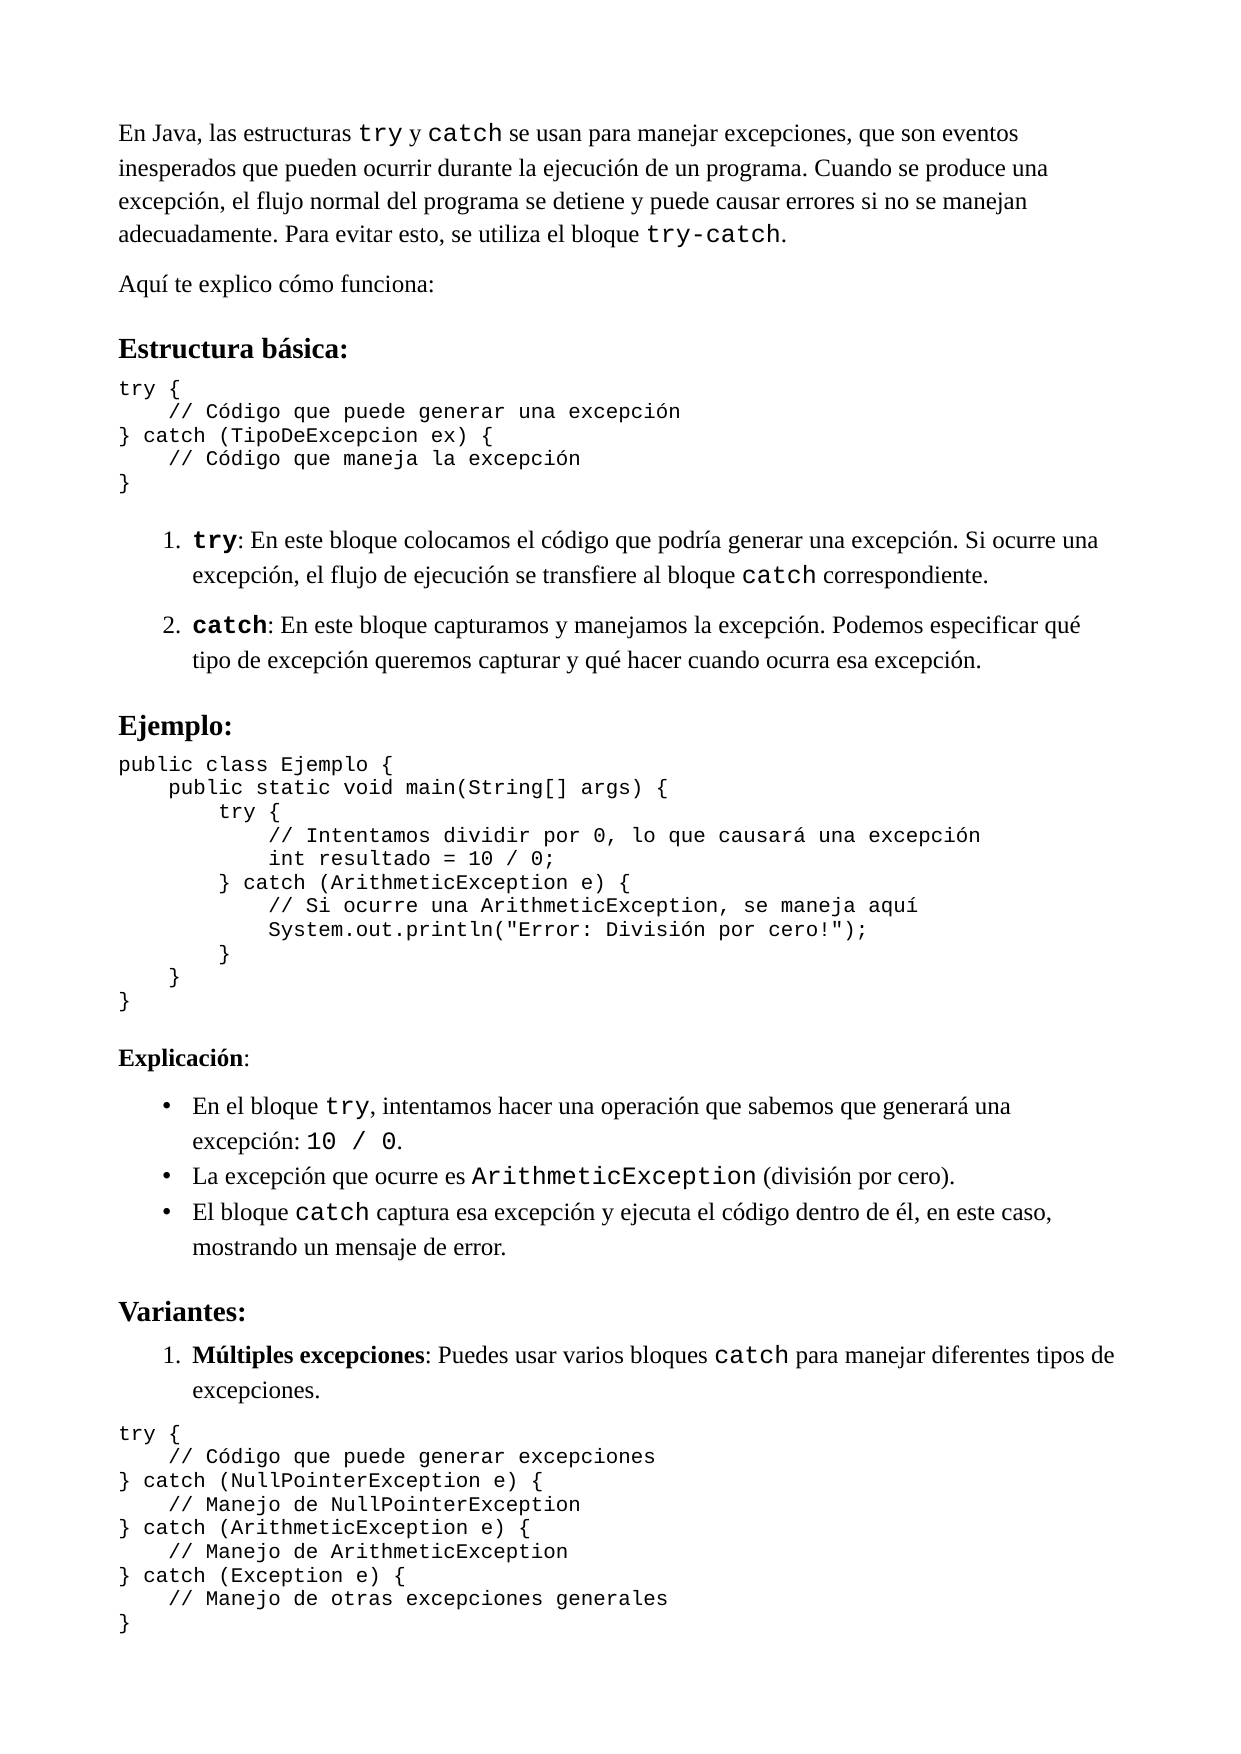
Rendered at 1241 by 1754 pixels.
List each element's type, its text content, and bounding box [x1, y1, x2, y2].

text // Si ocurre una ArithmeticException, se maneja aquí [118, 896, 1122, 919]
text int resultado = 10 / 0; [118, 848, 1122, 872]
text } catch (NullPointerException e) { [118, 1470, 1122, 1494]
text } catch (TipoDeExcepcion ex) { [118, 425, 1122, 448]
text System.out.println("Error: División por cero!"); [118, 919, 1122, 943]
text } [118, 1612, 1122, 1636]
subtitle Estructura básica: [118, 331, 1122, 365]
text } [118, 990, 1122, 1014]
text } [118, 472, 1122, 496]
text } [118, 943, 1122, 966]
list En el bloque try, intentamos hacer una operación que sabemos que generará una excepción: 10 / 0. [162, 1091, 1122, 1157]
text // Código que puede generar una excepción [118, 401, 1122, 425]
list El bloque catch captura esa excepción y ejecuta el código dentro de él, en este caso, mostrando un mensaje de error. [162, 1197, 1122, 1261]
list Múltiples excepciones: Puedes usar varios bloques catch para manejar diferentes tipos de excepciones. [162, 1340, 1122, 1404]
text // Manejo de otras excepciones generales [118, 1588, 1122, 1612]
text // Intentamos dividir por 0, lo que causará una excepción [118, 824, 1122, 848]
text // Manejo de ArithmeticException [118, 1541, 1122, 1565]
list try: En este bloque colocamos el código que podría generar una excepción. Si ocurre una excepción, el flujo de ejecución se transfiere al bloque catch correspondiente. [162, 525, 1122, 591]
text Explicación: [118, 1043, 1122, 1072]
text public static void main(String[] args) { [118, 777, 1122, 801]
text } catch (ArithmeticException e) { [118, 872, 1122, 896]
text } catch (Exception e) { [118, 1565, 1122, 1588]
text // Código que puede generar excepciones [118, 1446, 1122, 1470]
list catch: En este bloque capturamos y manejamos la excepción. Podemos especificar qué tipo de excepción queremos capturar y qué hacer cuando ocurra esa excepción. [162, 610, 1122, 674]
text try { [118, 801, 1122, 824]
text En Java, las estructuras try y catch se usan para manejar excepciones, que son eventos inesperados que pueden ocurrir durante la ejecución de un programa. Cuando se produce una excepción, el flujo normal del programa se detiene y puede causar errores si no se manejan adecuadamente. Para evitar esto, se utiliza el bloque try-catch. [118, 118, 1122, 250]
text public class Ejemplo { [118, 754, 1122, 777]
subtitle Ejemplo: [118, 708, 1122, 741]
text Aquí te explico cómo funciona: [118, 269, 1122, 298]
text } [118, 966, 1122, 990]
list La excepción que ocurre es ArithmeticException (división por cero). [162, 1161, 1122, 1192]
text // Manejo de NullPointerException [118, 1494, 1122, 1517]
text } catch (ArithmeticException e) { [118, 1517, 1122, 1541]
text try { [118, 1423, 1122, 1446]
subtitle Variantes: [118, 1294, 1122, 1328]
text try { [118, 377, 1122, 401]
text // Código que maneja la excepción [118, 448, 1122, 472]
